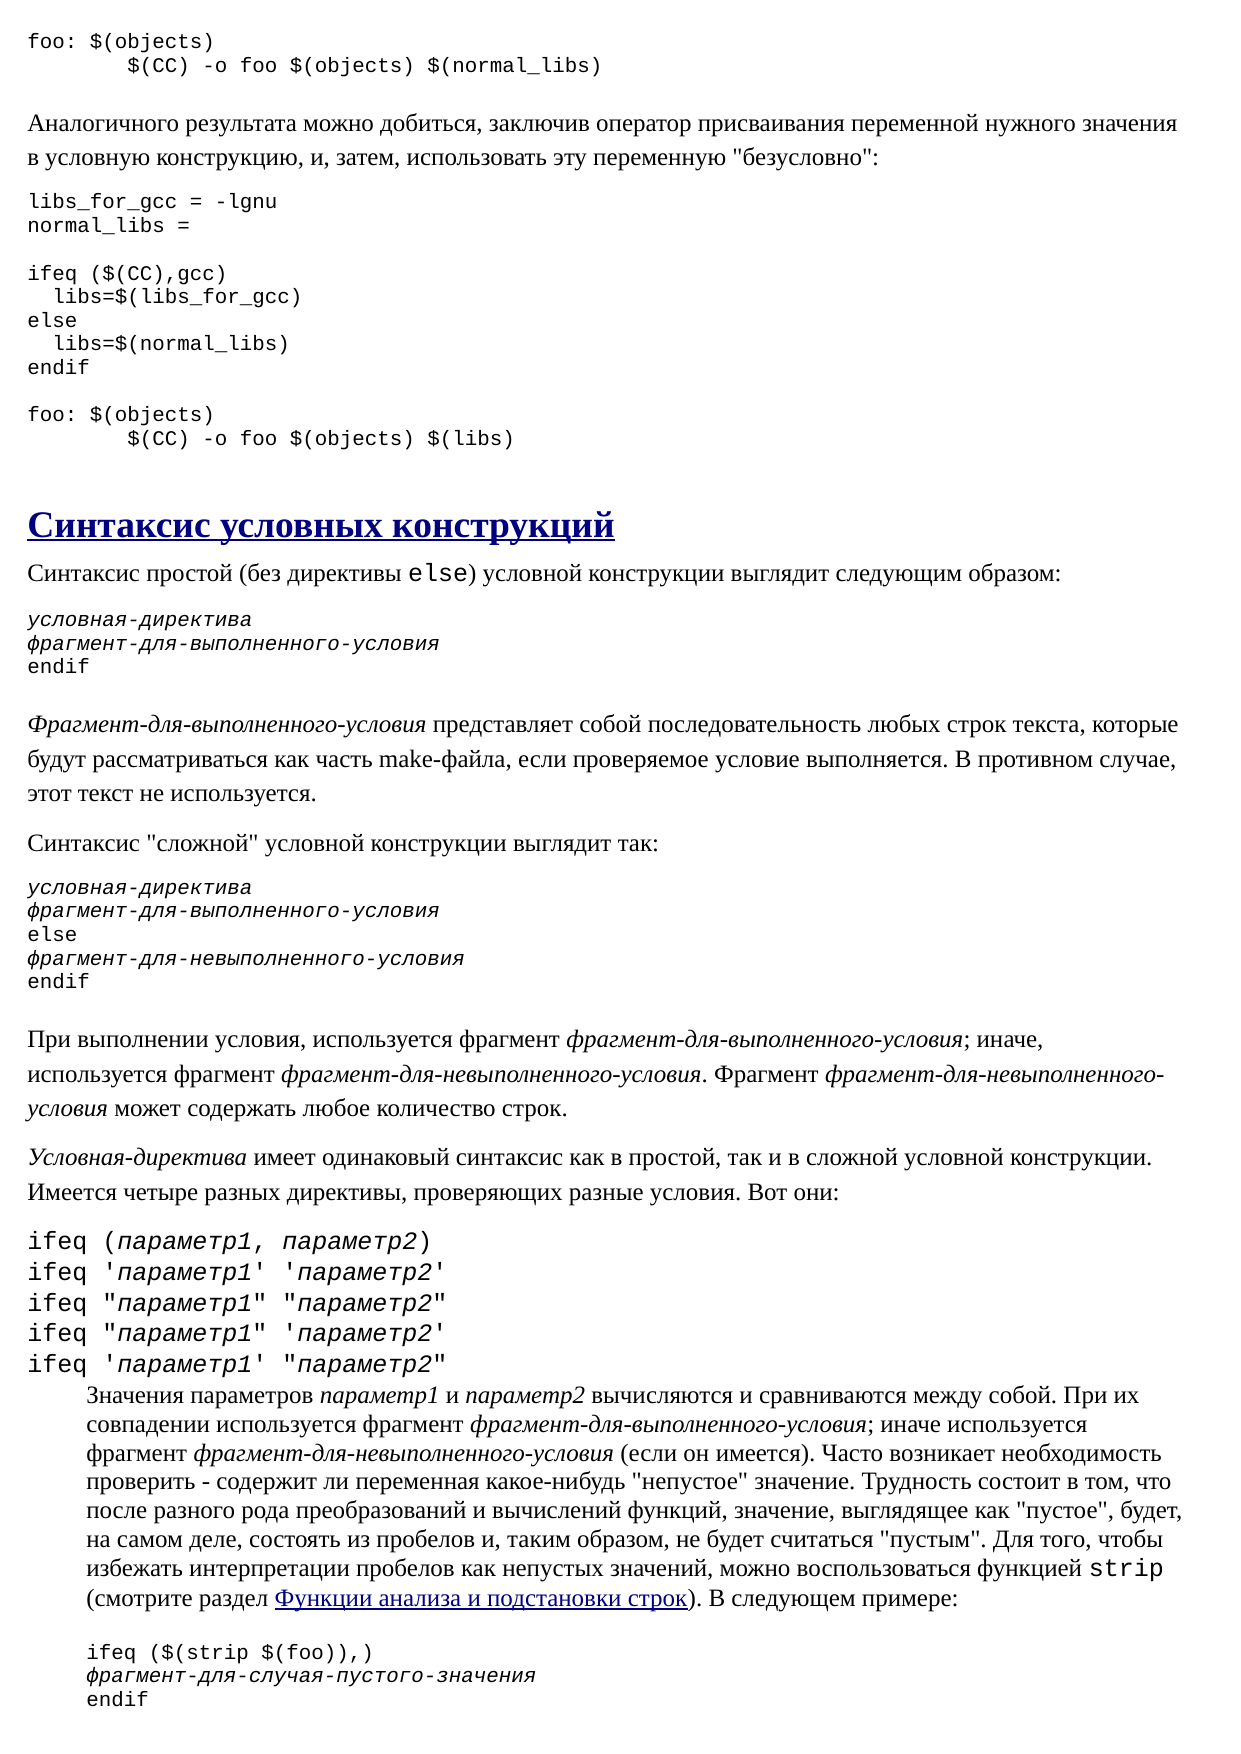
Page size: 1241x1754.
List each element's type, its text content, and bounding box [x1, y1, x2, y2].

subtitle ifeq "параметр1" "параметр2" [27, 1288, 1185, 1318]
text фрагмент-для-выполненного-условия [27, 633, 1185, 656]
text libs_for_gcc = -lgnu [27, 192, 1185, 215]
text условная-директива [27, 609, 1185, 633]
text Условная-директива имеет одинаковый синтаксис как в простой, так и в сложной условной конструкции. Имеется четыре разных директивы, проверяющих разные условия. Вот они: [27, 1142, 1185, 1206]
text else [27, 310, 1185, 333]
text endif [86, 1689, 1185, 1713]
subtitle Синтаксис условных конструкций [27, 502, 1185, 545]
text Фрагмент-для-выполненного-условия представляет собой последовательность любых строк текста, которые будут рассматриваться как часть make-файла, если проверяемое условие выполняется. В противном случае, этот текст не используется. [27, 709, 1185, 807]
text Аналогичного результата можно добиться, заключив оператор присваивания переменной нужного значения в условную конструкцию, и, затем, использовать эту переменную "безусловно": [27, 108, 1185, 171]
text ifeq ($(strip $(foo)),) [86, 1642, 1185, 1665]
list Значения параметров параметр1 и параметр2 вычисляются и сравниваются между собой. При их совпадении используется фрагмент фрагмент-для-выполненного-условия; иначе используется фрагмент фрагмент-для-невыполненного-условия (если он имеется). Часто возникает необходимость проверить - содержит ли переменная какое-нибудь "непустое" значение. Трудность состоит в том, что после разного рода преобразований и вычислений функций, значение, выглядящее как "пустое", будет, на самом деле, состоять из пробелов и, таким образом, не будет считаться "пустым". Для того, чтобы избежать интерпретации пробелов как непустых значений, можно воспользоваться функцией strip (смотрите раздел Функции анализа и подстановки строк). В следующем примере: [86, 1380, 1185, 1612]
subtitle ifeq 'параметр1' 'параметр2' [27, 1257, 1185, 1288]
text foo: $(objects) [27, 404, 1185, 428]
text foo: $(objects) [27, 31, 1185, 55]
text ifeq ($(CC),gcc) [27, 262, 1185, 286]
text фрагмент-для-случая-пустого-значения [86, 1665, 1185, 1689]
text фрагмент-для-выполненного-условия [27, 900, 1185, 924]
text фрагмент-для-невыполненного-условия [27, 948, 1185, 971]
text normal_libs = [27, 215, 1185, 239]
text endif [27, 357, 1185, 381]
text Синтаксис "сложной" условной конструкции выглядит так: [27, 828, 1185, 856]
text Синтаксис простой (без директивы else) условной конструкции выглядит следующим образом: [27, 558, 1185, 588]
text условная-директива [27, 877, 1185, 900]
text $(CC) -o foo $(objects) $(libs) [27, 428, 1185, 452]
text libs=$(normal_libs) [27, 333, 1185, 357]
subtitle ifeq "параметр1" 'параметр2' [27, 1318, 1185, 1349]
subtitle ifeq 'параметр1' "параметр2" [27, 1349, 1185, 1380]
text $(CC) -o foo $(objects) $(normal_libs) [27, 55, 1185, 78]
text При выполнении условия, используется фрагмент фрагмент-для-выполненного-условия; иначе, используется фрагмент фрагмент-для-невыполненного-условия. Фрагмент фрагмент-для-невыполненного-условия может содержать любое количество строк. [27, 1024, 1185, 1122]
text endif [27, 656, 1185, 680]
text endif [27, 971, 1185, 995]
subtitle ifeq (параметр1, параметр2) [27, 1226, 1185, 1257]
text libs=$(libs_for_gcc) [27, 286, 1185, 310]
text else [27, 924, 1185, 948]
